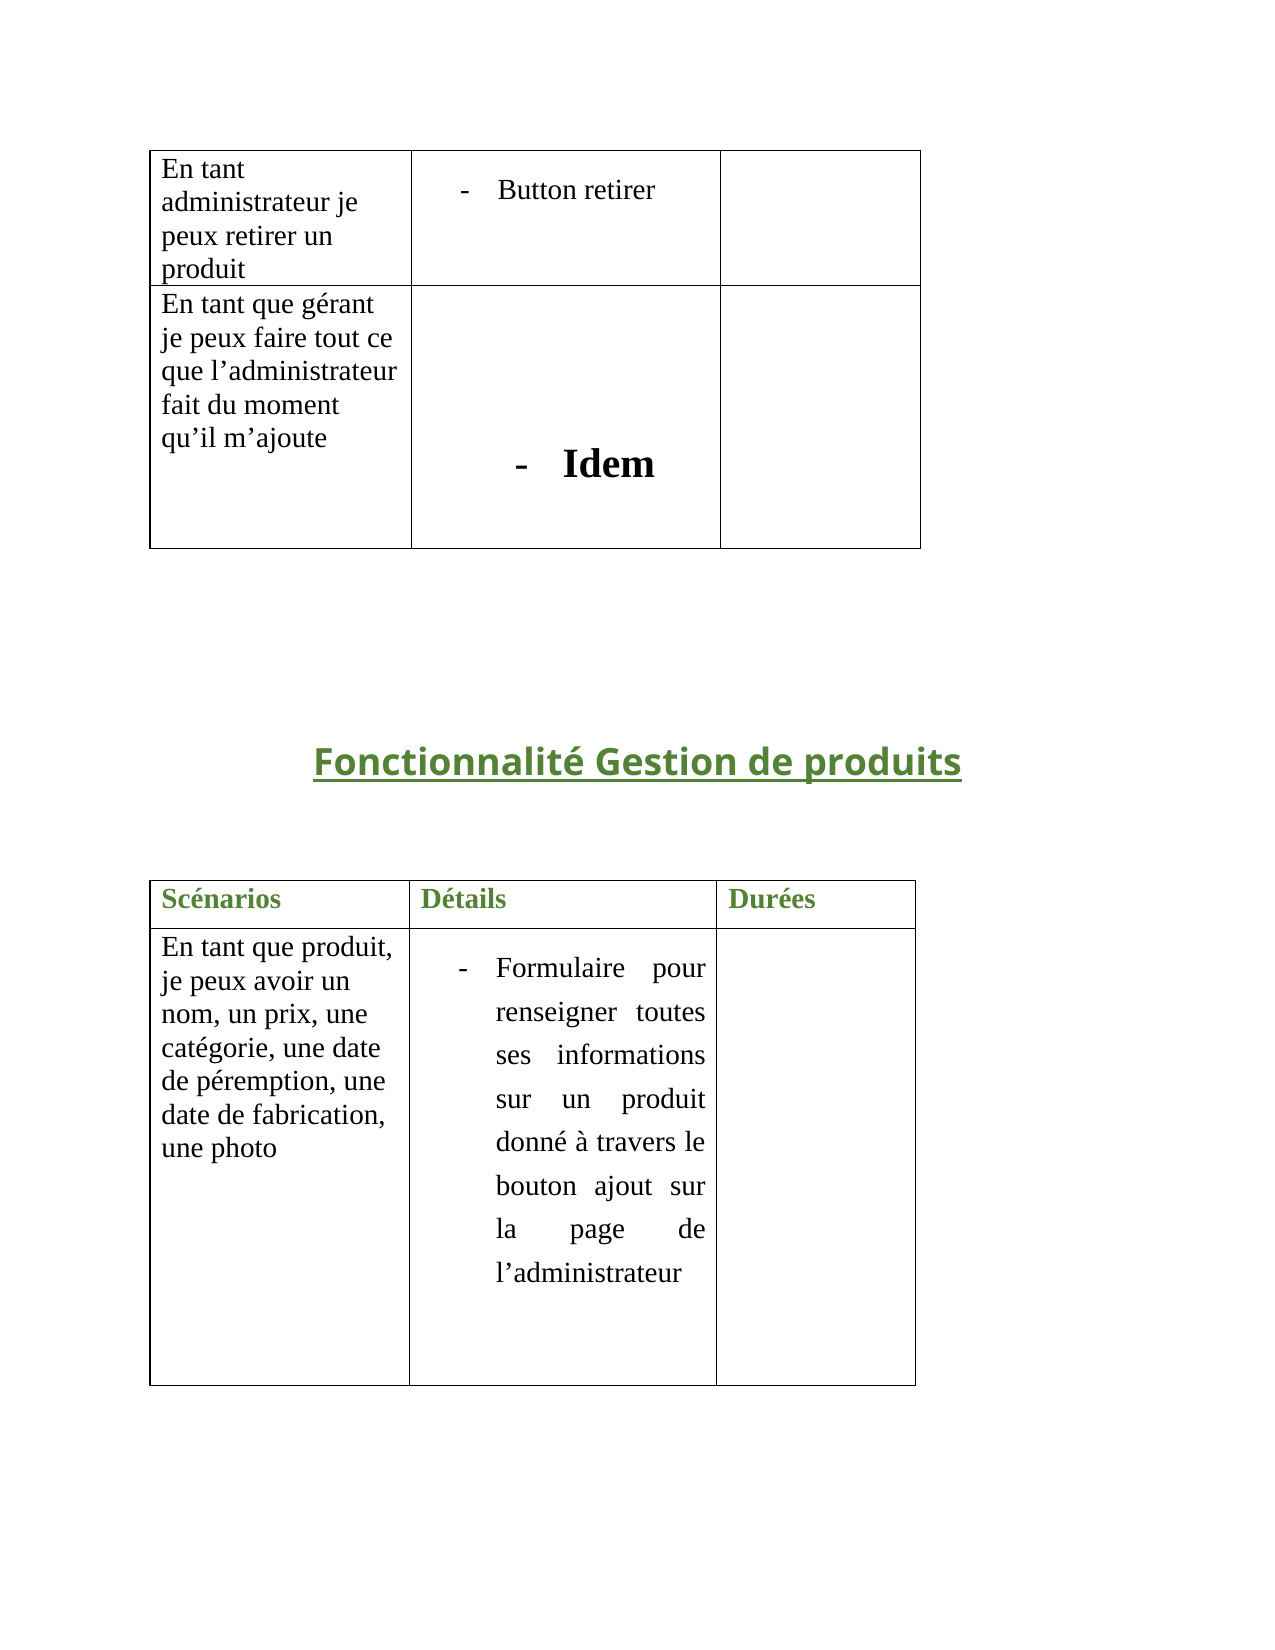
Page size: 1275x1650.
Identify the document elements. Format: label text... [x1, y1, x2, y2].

table_cell En tant que gérant je peux faire tout ce que l’administrateur fait du moment qu’il m’ajoute [151, 286, 411, 548]
table_header Scénarios [151, 881, 409, 928]
table_cell En tant administrateur je peux retirer un produit [151, 151, 411, 285]
table_cell [721, 151, 920, 285]
table_cell [721, 286, 920, 548]
table_cell Idem [412, 286, 720, 548]
table_cell [717, 929, 915, 1384]
table_header Durées [717, 881, 915, 928]
text Fonctionnalité Gestion de produits [150, 736, 1125, 787]
table_header Détails [410, 881, 716, 928]
table_cell En tant que produit, je peux avoir un nom, un prix, une catégorie, une date de péremption, une date de fabrication, une photo [151, 929, 409, 1384]
table_cell Formulaire pour renseigner toutes ses informations sur un produit donné à travers le bouton ajout sur la page de l’administrateur [410, 929, 716, 1384]
table_cell Button retirer [412, 151, 720, 285]
